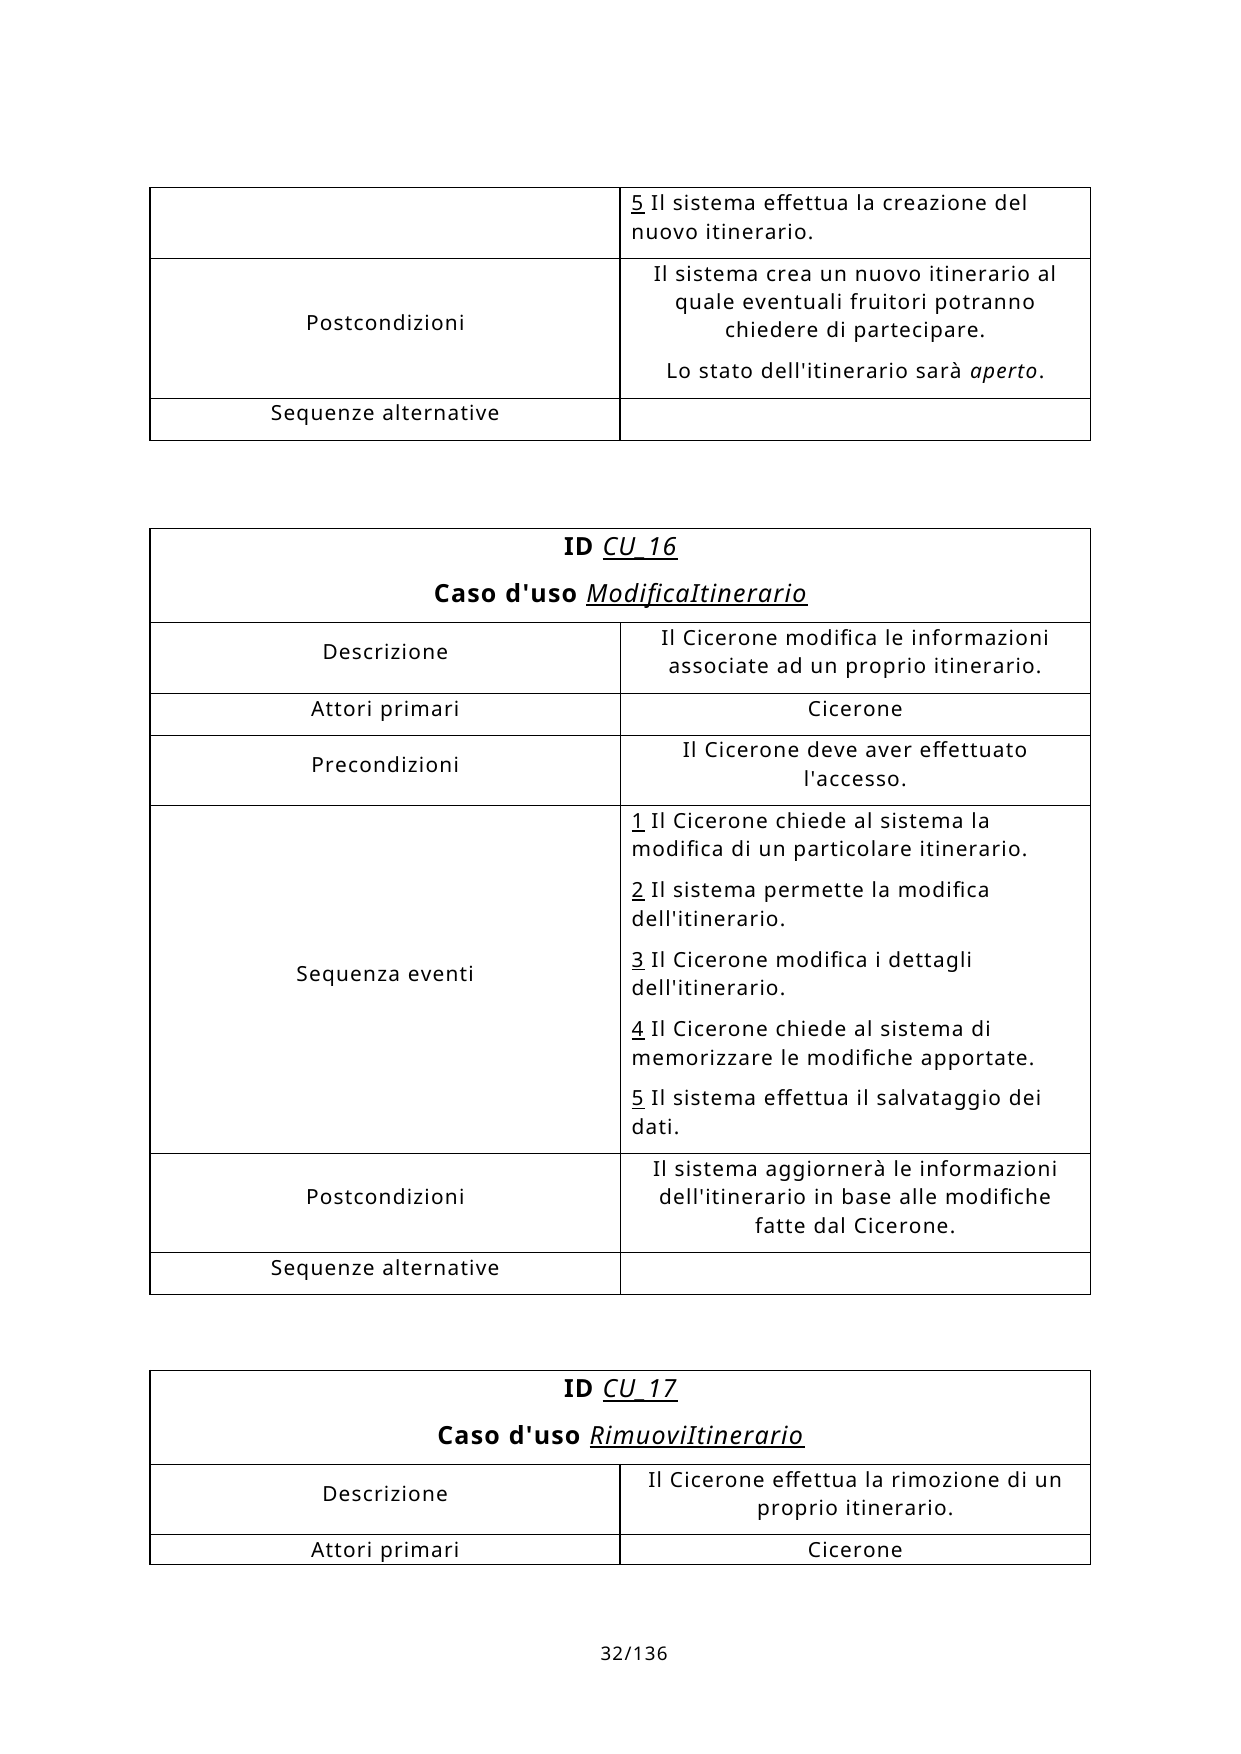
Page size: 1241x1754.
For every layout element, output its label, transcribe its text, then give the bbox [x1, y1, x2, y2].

table_cell [151, 188, 619, 258]
table_cell Il Cicerone effettua la rimozione di un proprio itinerario. [621, 1465, 1090, 1534]
table_cell Descrizione [151, 1465, 619, 1534]
table_cell Il sistema aggiornerà le informazioni dell'itinerario in base alle modifiche fatte dal Cicerone. [621, 1154, 1090, 1252]
table_cell Cicerone [621, 694, 1090, 734]
table_cell Il Cicerone modifica le informazioni associate ad un proprio itinerario. [621, 623, 1090, 693]
table_cell Sequenze alternative [151, 1253, 620, 1294]
table_cell Attori primari [151, 1535, 619, 1564]
table_cell Sequenze alternative [151, 399, 619, 439]
table_cell Il sistema crea un nuovo itinerario al quale eventuali fruitori potranno chiedere di partecipare. Lo stato dell'itinerario sarà aperto. [621, 259, 1090, 397]
table_cell Il Cicerone deve aver effettuato l'accesso. [621, 736, 1090, 805]
table_header ID CU_17 Caso d'uso RimuoviItinerario [151, 1371, 1090, 1464]
table_header ID CU_16 Caso d'uso ModificaItinerario [151, 529, 1090, 622]
table_cell [621, 1253, 1090, 1294]
table_cell Postcondizioni [151, 259, 619, 397]
table_cell Descrizione [151, 623, 620, 693]
table_cell Precondizioni [151, 736, 620, 805]
table_cell 5 Il sistema effettua la creazione del nuovo itinerario. [621, 188, 1090, 258]
table_cell Sequenza eventi [151, 806, 620, 1153]
table_cell Attori primari [151, 694, 620, 734]
table_cell Postcondizioni [151, 1154, 620, 1252]
table_cell Cicerone [621, 1535, 1090, 1564]
table_cell [621, 399, 1090, 439]
table_cell 1 Il Cicerone chiede al sistema la modifica di un particolare itinerario. 2 Il sistema permette la modifica dell'itinerario. 3 Il Cicerone modifica i dettagli dell'itinerario. 4 Il Cicerone chiede al sistema di memorizzare le modifiche apportate. 5 Il sistema effettua il salvataggio dei dati. [621, 806, 1090, 1153]
